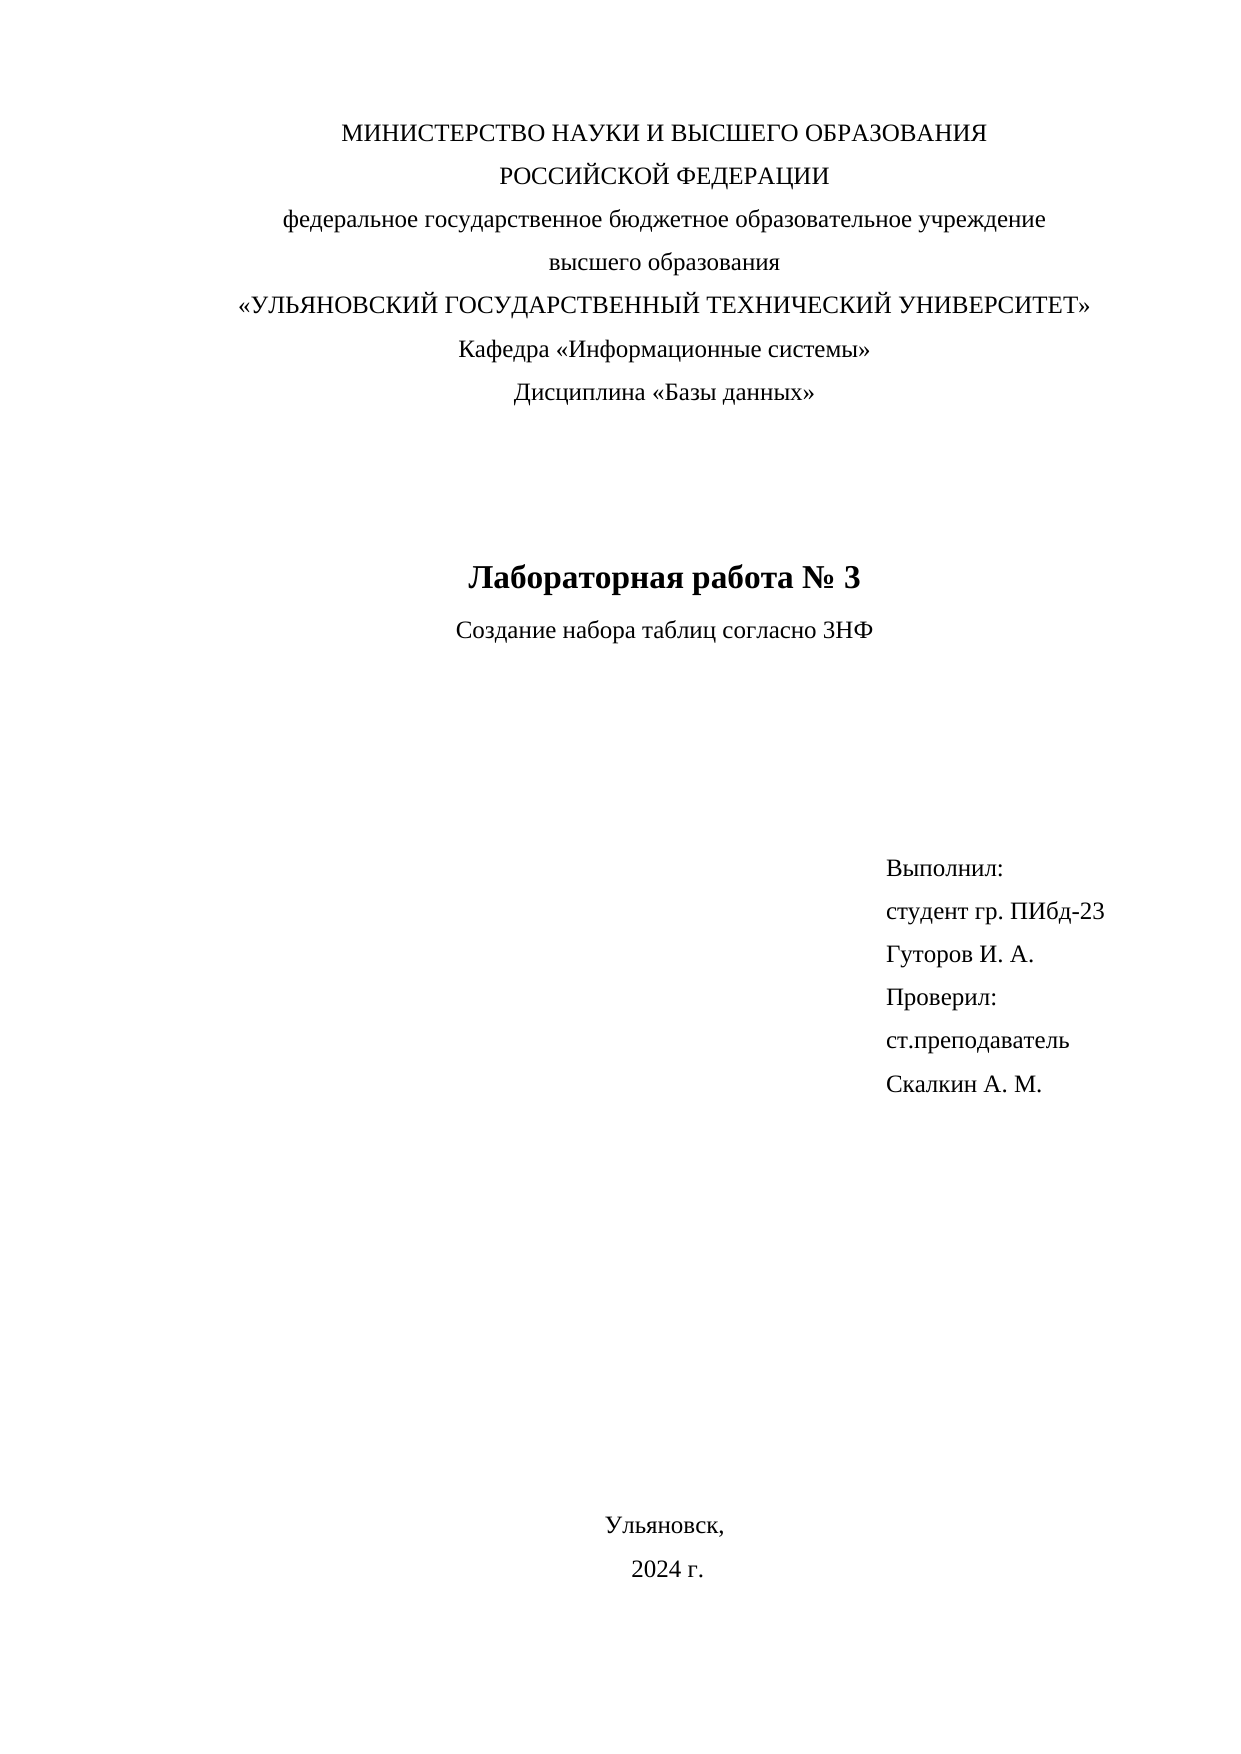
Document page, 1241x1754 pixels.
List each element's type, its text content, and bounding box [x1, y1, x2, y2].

text федеральное государственное бюджетное образовательное учреждение [177, 204, 1152, 233]
text Выполнил: [325, 853, 1152, 882]
text «УЛЬЯНОВСКИЙ ГОСУДАРСТВЕННЫЙ ТЕХНИЧЕСКИЙ УНИВЕРСИТЕТ» [177, 291, 1152, 319]
text студент гр. ПИбд-23 [325, 896, 1152, 925]
text РОССИЙСКОЙ ФЕДЕРАЦИИ [177, 161, 1152, 190]
text МИНИСТЕРСТВО НАУКИ И ВЫСШЕГО ОБРАЗОВАНИЯ [177, 118, 1152, 147]
text Скалкин А. М. [325, 1069, 1152, 1097]
text Лабораторная работа № 3 [177, 557, 1152, 596]
text Дисциплина «Базы данных» [177, 377, 1152, 406]
text Проверил: [325, 982, 1152, 1011]
text Кафедра «Информационные системы» [177, 334, 1152, 362]
text Гуторов И. А. [325, 939, 1152, 968]
text Ульяновск, 2024 г. [177, 1467, 1152, 1582]
text высшего образования [177, 247, 1152, 276]
text Создание набора таблиц согласно 3НФ [177, 615, 1152, 644]
text ст.преподаватель [325, 1026, 1152, 1054]
